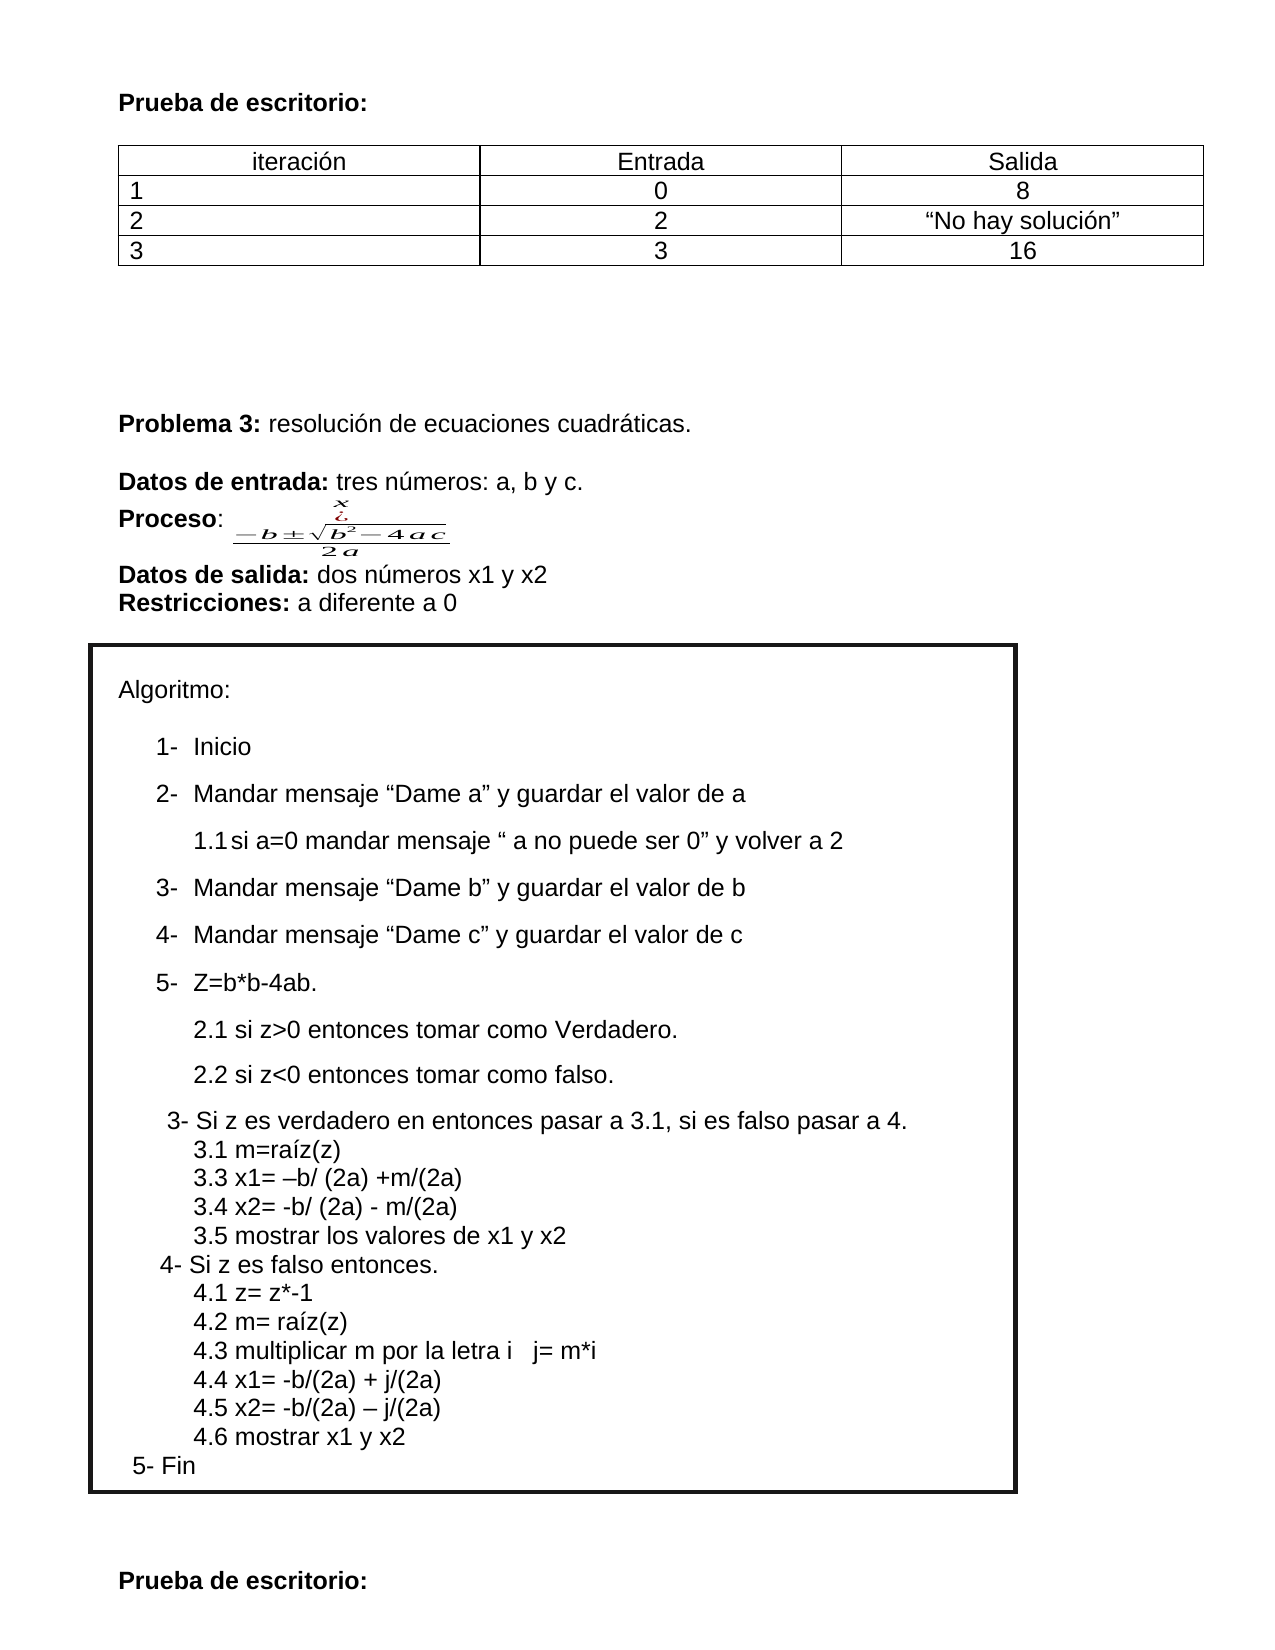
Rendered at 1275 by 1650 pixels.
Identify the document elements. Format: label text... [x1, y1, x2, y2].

table_cell 3 [481, 236, 841, 264]
table_cell 1 [119, 176, 479, 205]
text [1018, 1221, 1205, 1250]
text [1018, 1250, 1205, 1278]
text [1018, 1163, 1205, 1192]
table_cell “No hay solución” [842, 206, 1203, 235]
list [1018, 779, 1205, 808]
list 2.1 si z>0 entonces tomar como Verdadero. [193, 1015, 1013, 1043]
text 4.5 x2= -b/(2a) – j/(2a) [118, 1393, 1013, 1422]
text 4.6 mostrar x1 y x2 [118, 1422, 1013, 1451]
text 3.1 m=raíz(z) [118, 1135, 1013, 1163]
text [1018, 1307, 1205, 1336]
list Mandar mensaje “Dame c” y guardar el valor de c [156, 921, 1013, 949]
text [1018, 1393, 1205, 1422]
table_cell 0 [481, 176, 841, 205]
text 3.5 mostrar los valores de x1 y x2 [118, 1221, 1013, 1250]
list [1018, 873, 1205, 902]
list [1018, 1015, 1205, 1043]
text [1018, 1451, 1205, 1480]
list [1018, 1060, 1205, 1089]
text [1018, 1135, 1205, 1163]
text 4.1 z= z*-1 [118, 1278, 1013, 1307]
text Problema 3: resolución de ecuaciones cuadráticas. [118, 409, 1205, 438]
text [1018, 675, 1205, 703]
text [1018, 1106, 1205, 1135]
table_cell 8 [842, 176, 1203, 205]
table_cell 2 [481, 206, 841, 235]
list Mandar mensaje “Dame b” y guardar el valor de b [156, 873, 1013, 902]
list Z=b*b-4ab. [156, 968, 1013, 996]
list Inicio [156, 732, 1013, 761]
text 3- Si z es verdadero en entonces pasar a 3.1, si es falso pasar a 4. [118, 1106, 1013, 1135]
text 4.3 multiplicar m por la letra i j= m*i [118, 1336, 1013, 1365]
table_header iteración [119, 146, 479, 175]
table_header Salida [842, 146, 1203, 175]
text [1018, 1278, 1205, 1307]
text Proceso: [118, 496, 1205, 560]
text 3.4 x2= -b/ (2a) - m/(2a) [118, 1192, 1013, 1221]
text Datos de entrada: tres números: a, b y c. [118, 467, 1205, 496]
text 4.2 m= raíz(z) [118, 1307, 1013, 1336]
text Restricciones: a diferente a 0 [118, 588, 1205, 617]
text [1018, 1422, 1205, 1451]
text Prueba de escritorio: [118, 88, 1205, 117]
text [1018, 1192, 1205, 1221]
text Algoritmo: [118, 675, 1013, 703]
text [1018, 1336, 1205, 1365]
text Datos de salida: dos números x1 y x2 [118, 560, 1205, 588]
text 5- Fin [118, 1451, 1013, 1480]
list [1018, 732, 1205, 761]
text 3.3 x1= –b/ (2a) +m/(2a) [118, 1163, 1013, 1192]
list [1018, 826, 1205, 855]
text 4- Si z es falso entonces. [118, 1250, 1013, 1278]
list [1018, 968, 1205, 996]
table_cell 16 [842, 236, 1203, 264]
list Mandar mensaje “Dame a” y guardar el valor de a [156, 779, 1013, 808]
text [1018, 1365, 1205, 1393]
table_cell 2 [119, 206, 479, 235]
list 2.2 si z<0 entonces tomar como falso. [193, 1060, 1013, 1089]
list [1018, 921, 1205, 949]
text 4.4 x1= -b/(2a) + j/(2a) [118, 1365, 1013, 1393]
table_header Entrada [481, 146, 841, 175]
table_cell 3 [119, 236, 479, 264]
list si a=0 mandar mensaje “ a no puede ser 0” y volver a 2 [193, 826, 1013, 855]
text Prueba de escritorio: [118, 1566, 1205, 1595]
